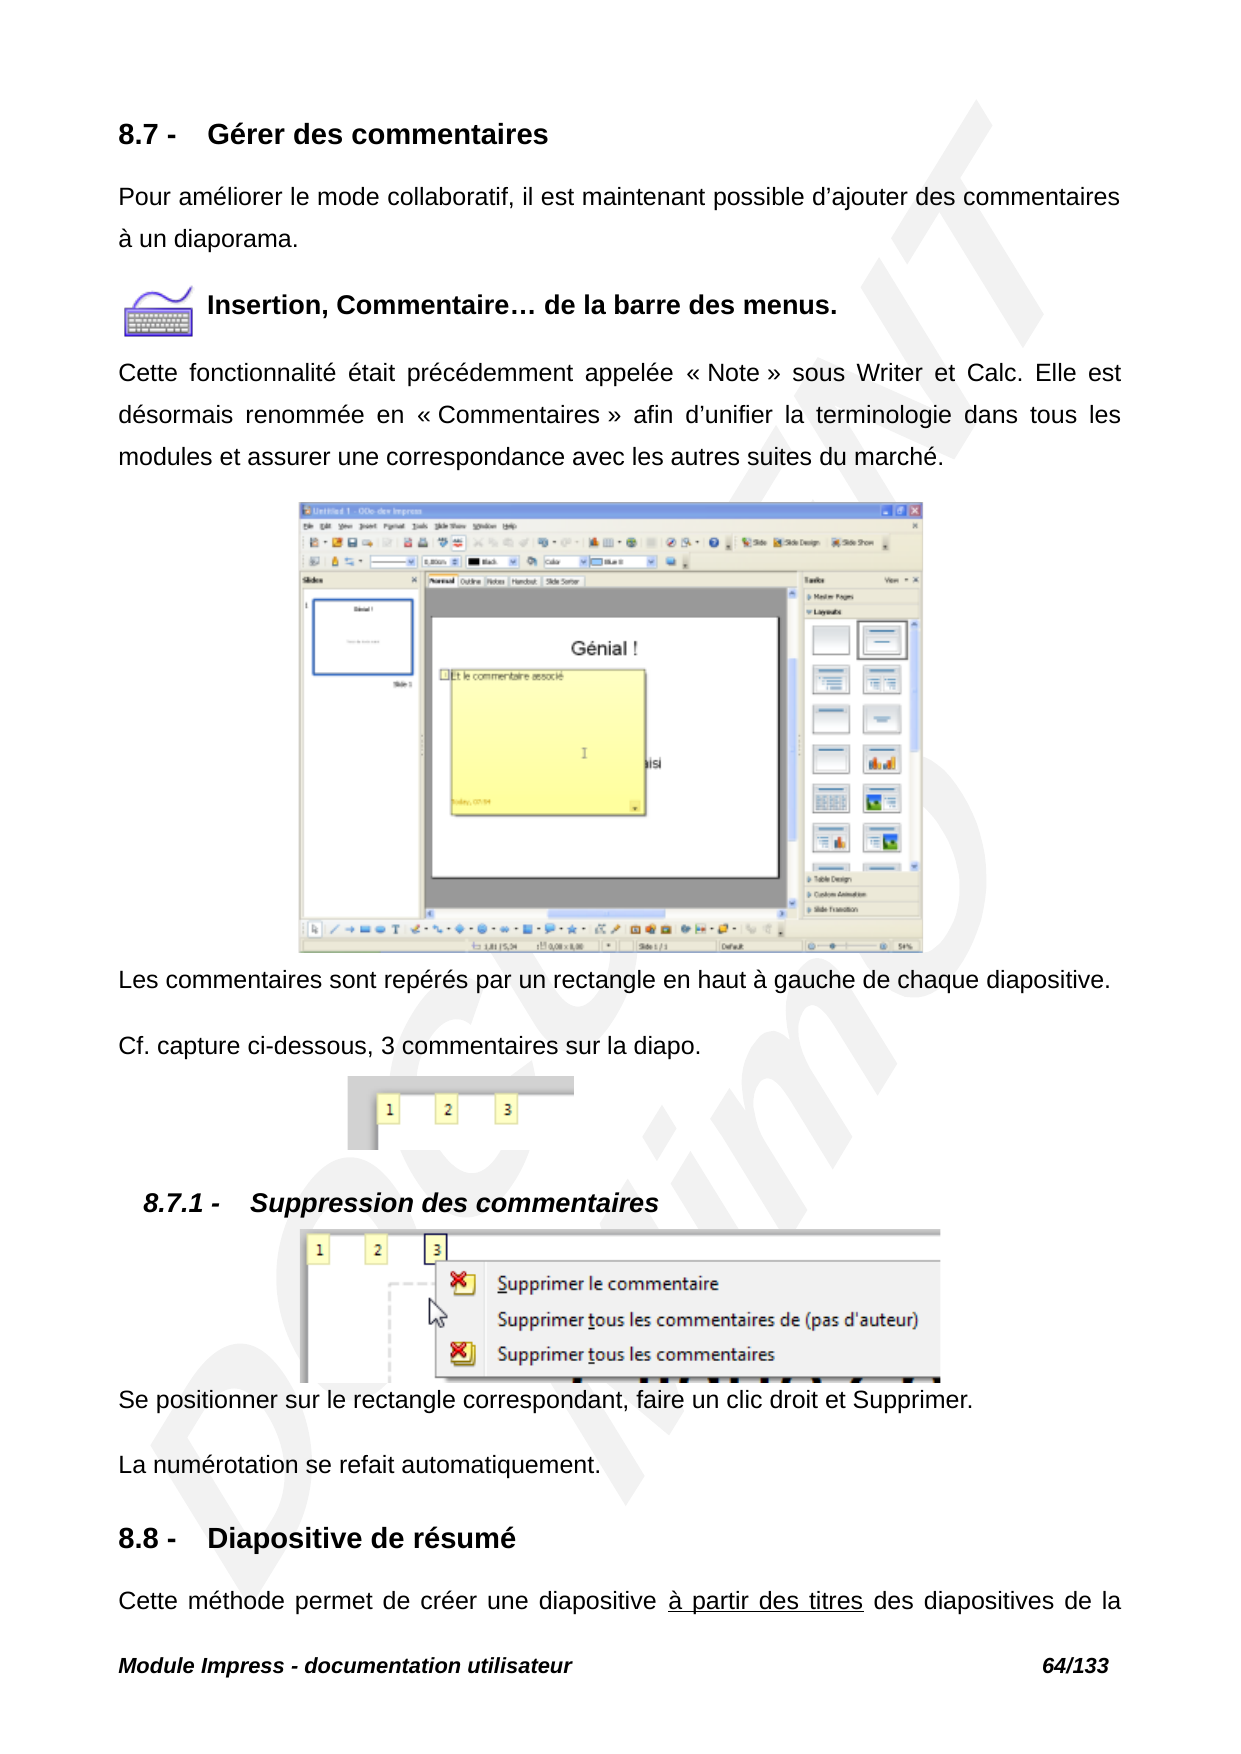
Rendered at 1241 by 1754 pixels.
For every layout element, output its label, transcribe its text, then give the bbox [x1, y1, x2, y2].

text Les commentaires sont repérés par un rectangle en haut à gauche de chaque diapositive. [118, 508, 1122, 994]
text Cette méthode permet de créer une diapositive à partir des titres des diapositives de la [118, 1587, 1122, 1615]
picture [120, 275, 195, 351]
subtitle Gérer des commentaires [118, 118, 1122, 151]
picture [347, 1076, 574, 1150]
text La numérotation se refait automatiquement. [118, 1451, 1122, 1479]
picture [298, 502, 924, 953]
text Se positionner sur le rectangle correspondant, faire un clic droit et Supprimer. [118, 1385, 1122, 1413]
text Cf. capture ci-dessous, 3 commentaires sur la diapo. [118, 1032, 1122, 1060]
text Cette fonctionnalité était précédemment appelée « Note » sous Writer et Calc. Elle est désormais renommée en « Commentaires » afin d’unifier la terminologie dans tous les modules et assurer une correspondance avec les autres suites du marché. [118, 359, 1122, 471]
subtitle Suppression des commentaires [143, 1188, 1122, 1218]
subtitle Diapositive de résumé [118, 1522, 1122, 1555]
picture [299, 1229, 941, 1383]
text Insertion, Commentaire… de la barre des menus. [195, 290, 1122, 320]
text Pour améliorer le mode collaboratif, il est maintenant possible d’ajouter des commentaires à un diaporama. [118, 182, 1122, 252]
